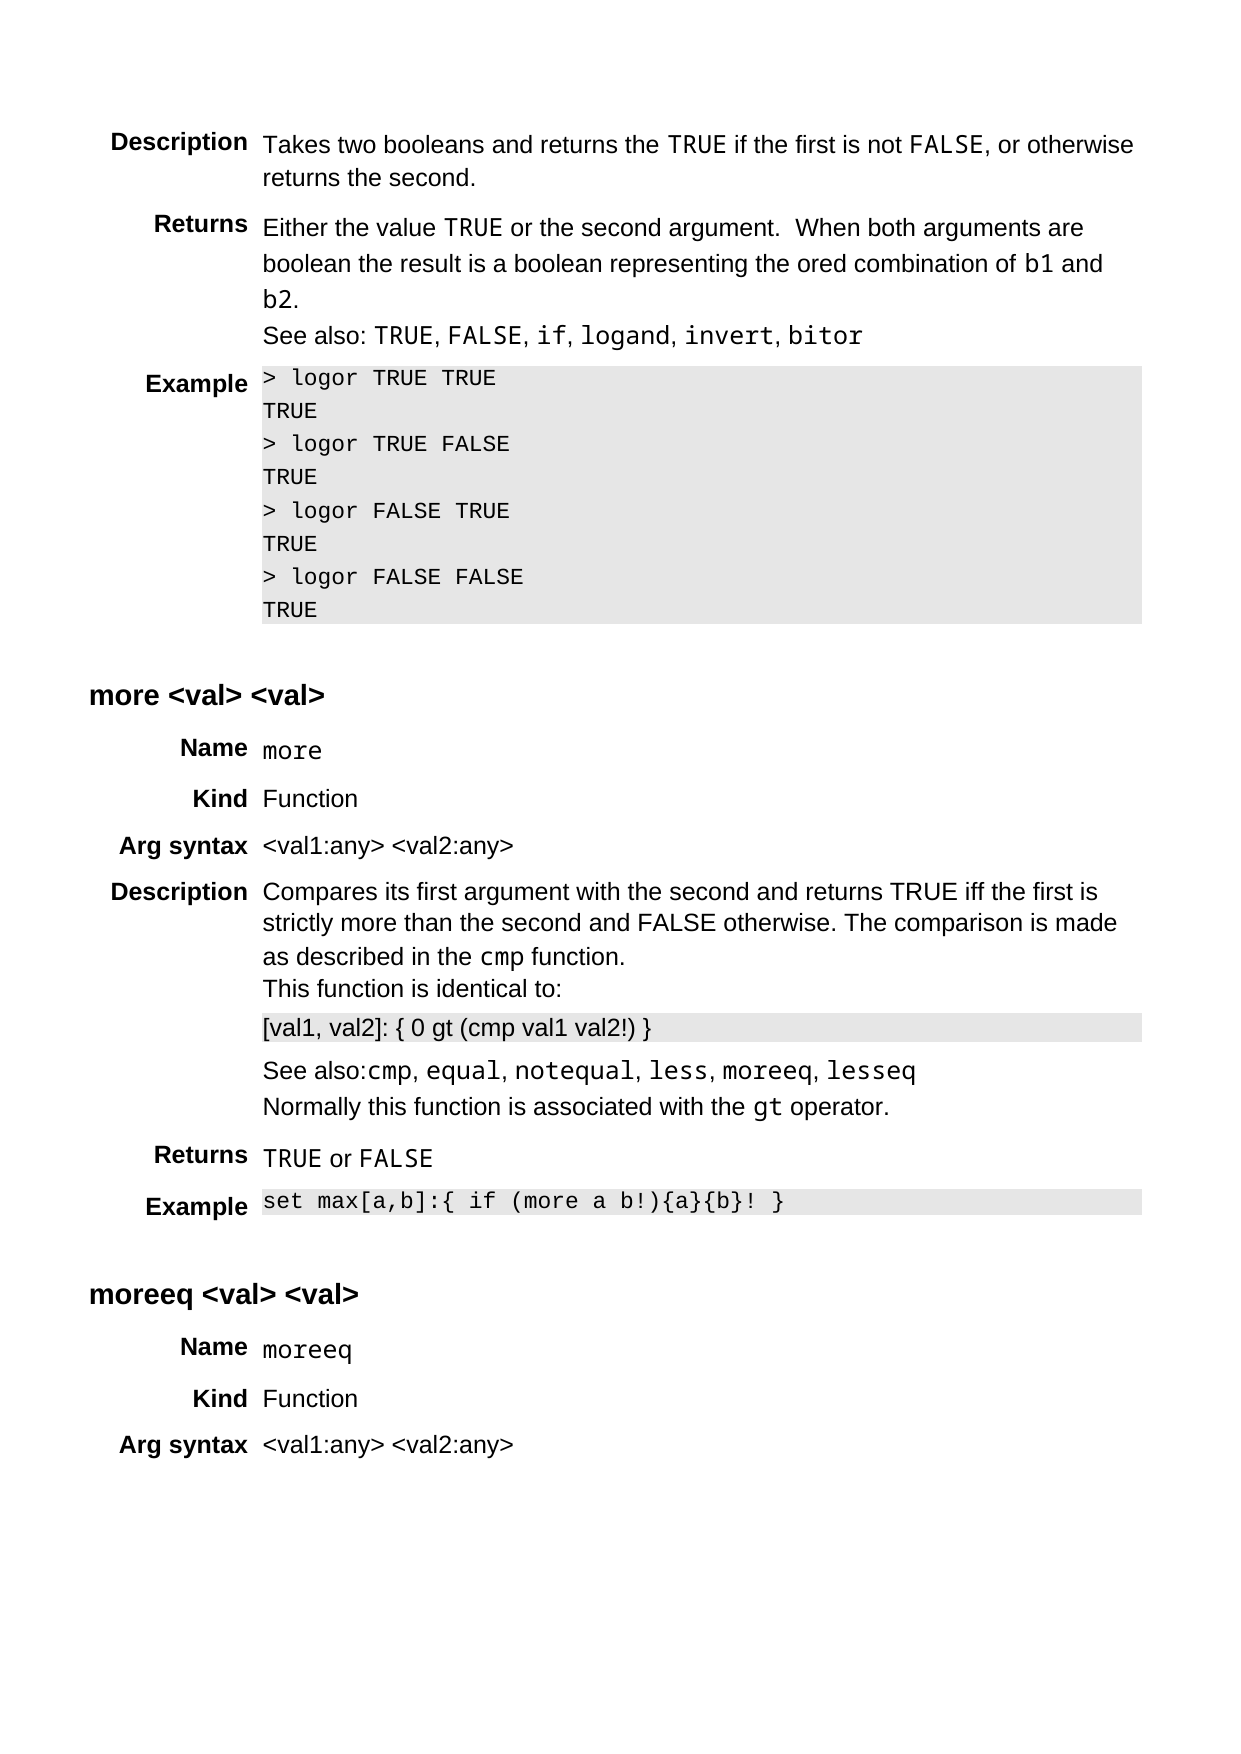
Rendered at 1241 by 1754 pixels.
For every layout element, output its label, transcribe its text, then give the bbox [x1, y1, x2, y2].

table_cell Takes two booleans and returns the TRUE if the first is not FALSE, or otherwise returns the second. [260, 118, 1145, 200]
subtitle more <val> <val> [88, 678, 1145, 711]
table_cell <val1:any> <val2:any> [260, 822, 1145, 868]
table_cell Arg syntax [89, 822, 259, 868]
table_header moreeq [260, 1323, 1145, 1375]
table_header Name [89, 724, 259, 775]
table_cell Function [260, 775, 1145, 822]
table_cell Example [89, 360, 259, 630]
table_cell Description [89, 868, 259, 1132]
table_cell Either the value TRUE or the second argument. When both arguments are boolean the result is a boolean representing the ored combination of b1 and b2. See also: TRUE, FALSE, if, logand, invert, bitor [260, 200, 1145, 360]
table_cell Function [260, 1375, 1145, 1421]
table_cell set max[a,b]:{ if (more a b!){a}{b}! } [260, 1183, 1145, 1230]
table_cell Kind [89, 775, 259, 822]
table_cell Arg syntax [89, 1421, 259, 1468]
table_header Name [89, 1323, 259, 1375]
table_cell Example [89, 1183, 259, 1230]
table_cell Returns [89, 1132, 259, 1183]
table_cell Description [89, 118, 259, 200]
table_cell Kind [89, 1375, 259, 1421]
table_header more [260, 724, 1145, 775]
subtitle moreeq <val> <val> [88, 1277, 1145, 1311]
table_cell <val1:any> <val2:any> [260, 1421, 1145, 1468]
table_cell TRUE or FALSE [260, 1132, 1145, 1183]
table_cell > logor TRUE TRUE TRUE > logor TRUE FALSE TRUE > logor FALSE TRUE TRUE > logor FALSE FALSE TRUE [260, 360, 1145, 630]
table_cell Returns [89, 200, 259, 360]
table_cell Compares its first argument with the second and returns TRUE iff the first is strictly more than the second and FALSE otherwise. The comparison is made as described in the cmp function. This function is identical to: [val1, val2]: { 0 gt (cmp val1 val2!) } See also:cmp, equal, notequal, less, moreeq, lesseq Normally this function is associated with the gt operator. [260, 868, 1145, 1132]
